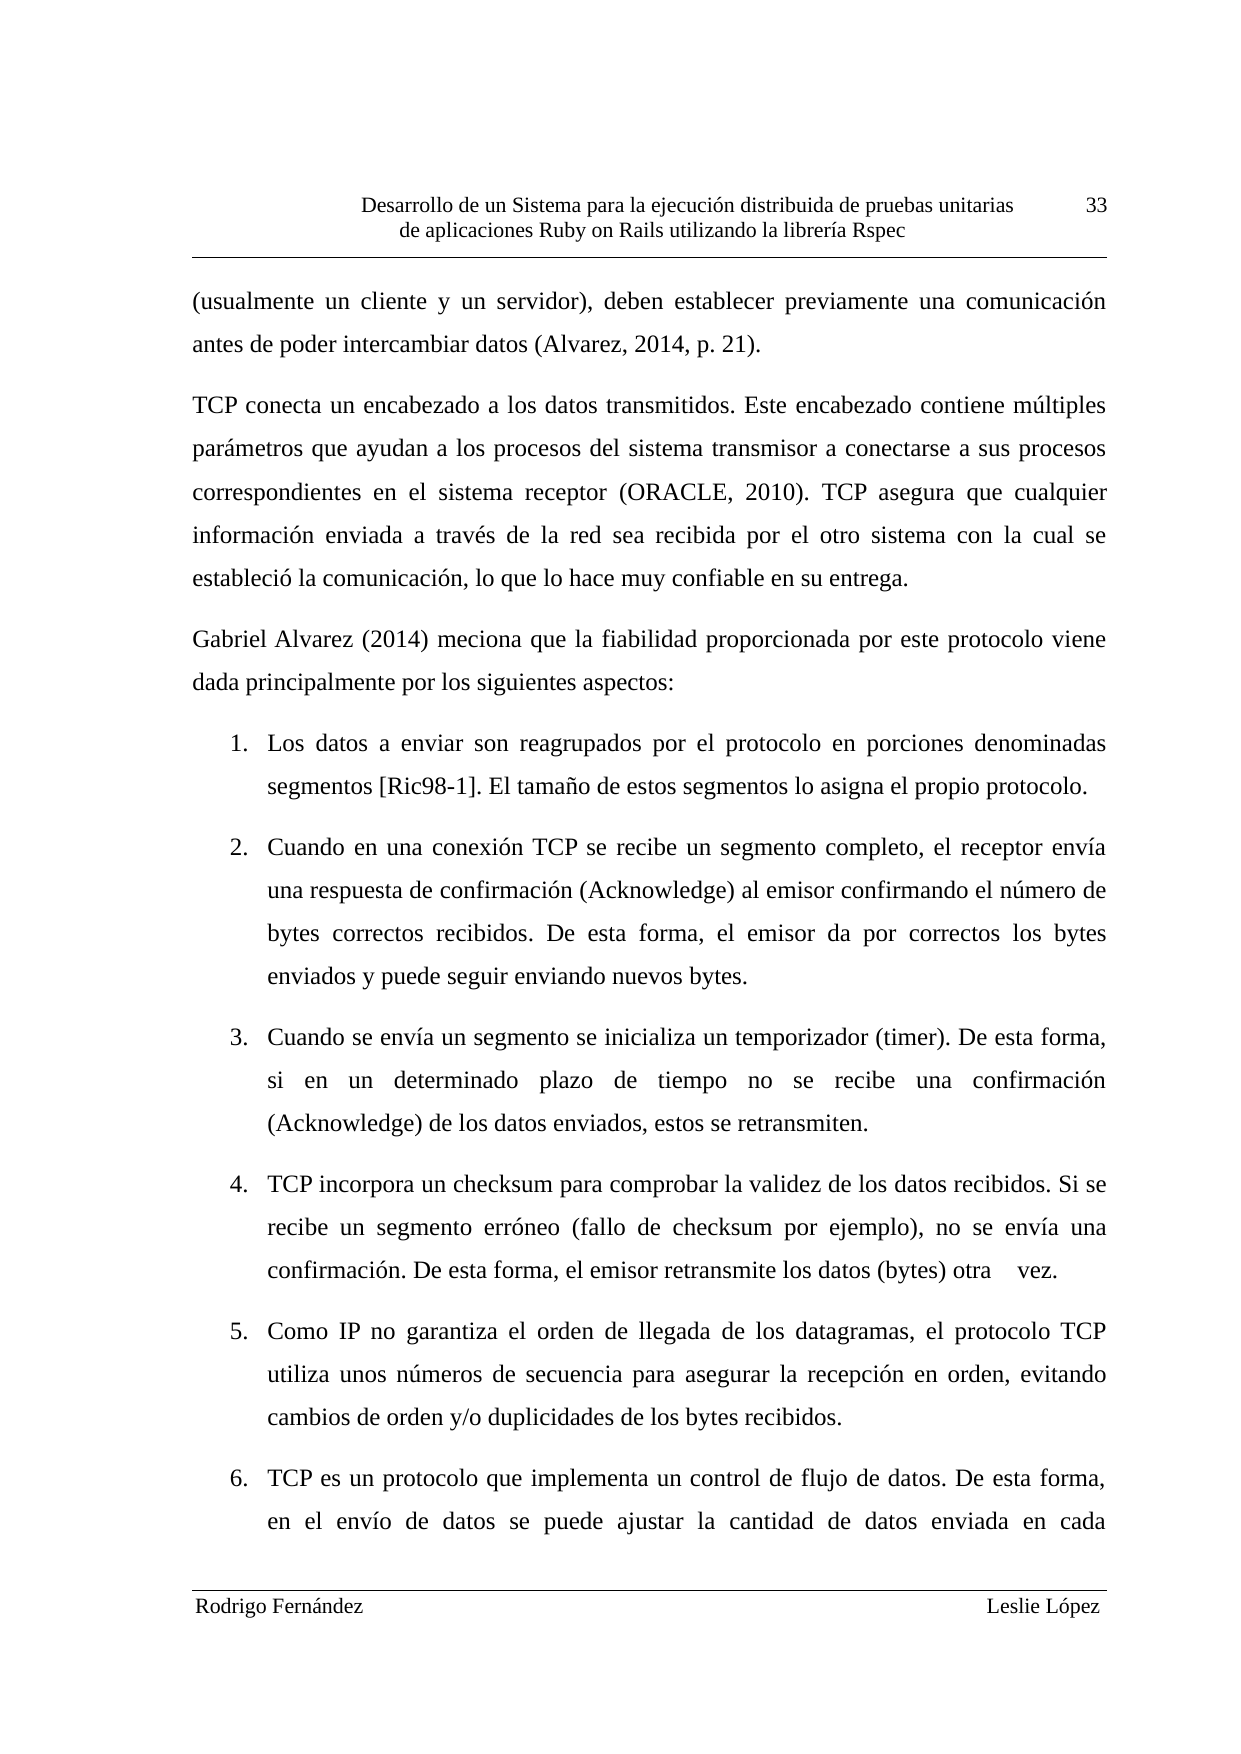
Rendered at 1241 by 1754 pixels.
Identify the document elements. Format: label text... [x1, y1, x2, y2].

list Como IP no garantiza el orden de llegada de los datagramas, el protocolo TCP utiliza unos números de secuencia para asegurar la recepción en orden, evitando cambios de orden y/o duplicidades de los bytes recibidos. [229, 1316, 1107, 1431]
list TCP es un protocolo que implementa un control de flujo de datos. De esta forma, en el envío de datos se puede ajustar la cantidad de datos enviada en cada [229, 1463, 1107, 1535]
list Cuando en una conexión TCP se recibe un segmento completo, el receptor envía una respuesta de confirmación (Acknowledge) al emisor confirmando el número de bytes correctos recibidos. De esta forma, el emisor da por correctos los bytes enviados y puede seguir enviando nuevos bytes. [229, 832, 1107, 990]
text Gabriel Alvarez (2014)⁠ meciona que la fiabilidad proporcionada por este protocolo viene dada principalmente por los siguientes aspectos: [192, 624, 1107, 696]
list TCP incorpora un checksum para comprobar la validez de los datos recibidos. Si se recibe un segmento erróneo (fallo de checksum por ejemplo), no se envía una confirmación. De esta forma, el emisor retransmite los datos (bytes) otra vez. [229, 1169, 1107, 1284]
text (usualmente un cliente y un servidor), deben establecer previamente una comunicación antes de poder intercambiar datos (Alvarez, 2014, p. 21). [192, 286, 1107, 358]
list Los datos a enviar son reagrupados por el protocolo en porciones denominadas segmentos [Ric98-1]. El tamaño de estos segmentos lo asigna el propio protocolo. [229, 728, 1107, 799]
text TCP conecta un encabezado a los datos transmitidos. Este encabezado contiene múltiples parámetros que ayudan a los procesos del sistema transmisor a conectarse a sus procesos correspondientes en el sistema receptor (ORACLE, 2010). TCP asegura que cualquier información enviada a través de la red sea recibida por el otro sistema con la cual se estableció la comunicación, lo que lo hace muy confiable en su entrega. [192, 390, 1107, 592]
list Cuando se envía un segmento se inicializa un temporizador (timer). De esta forma, si en un determinado plazo de tiempo no se recibe una confirmación (Acknowledge) de los datos enviados, estos se retransmiten. [229, 1022, 1107, 1137]
